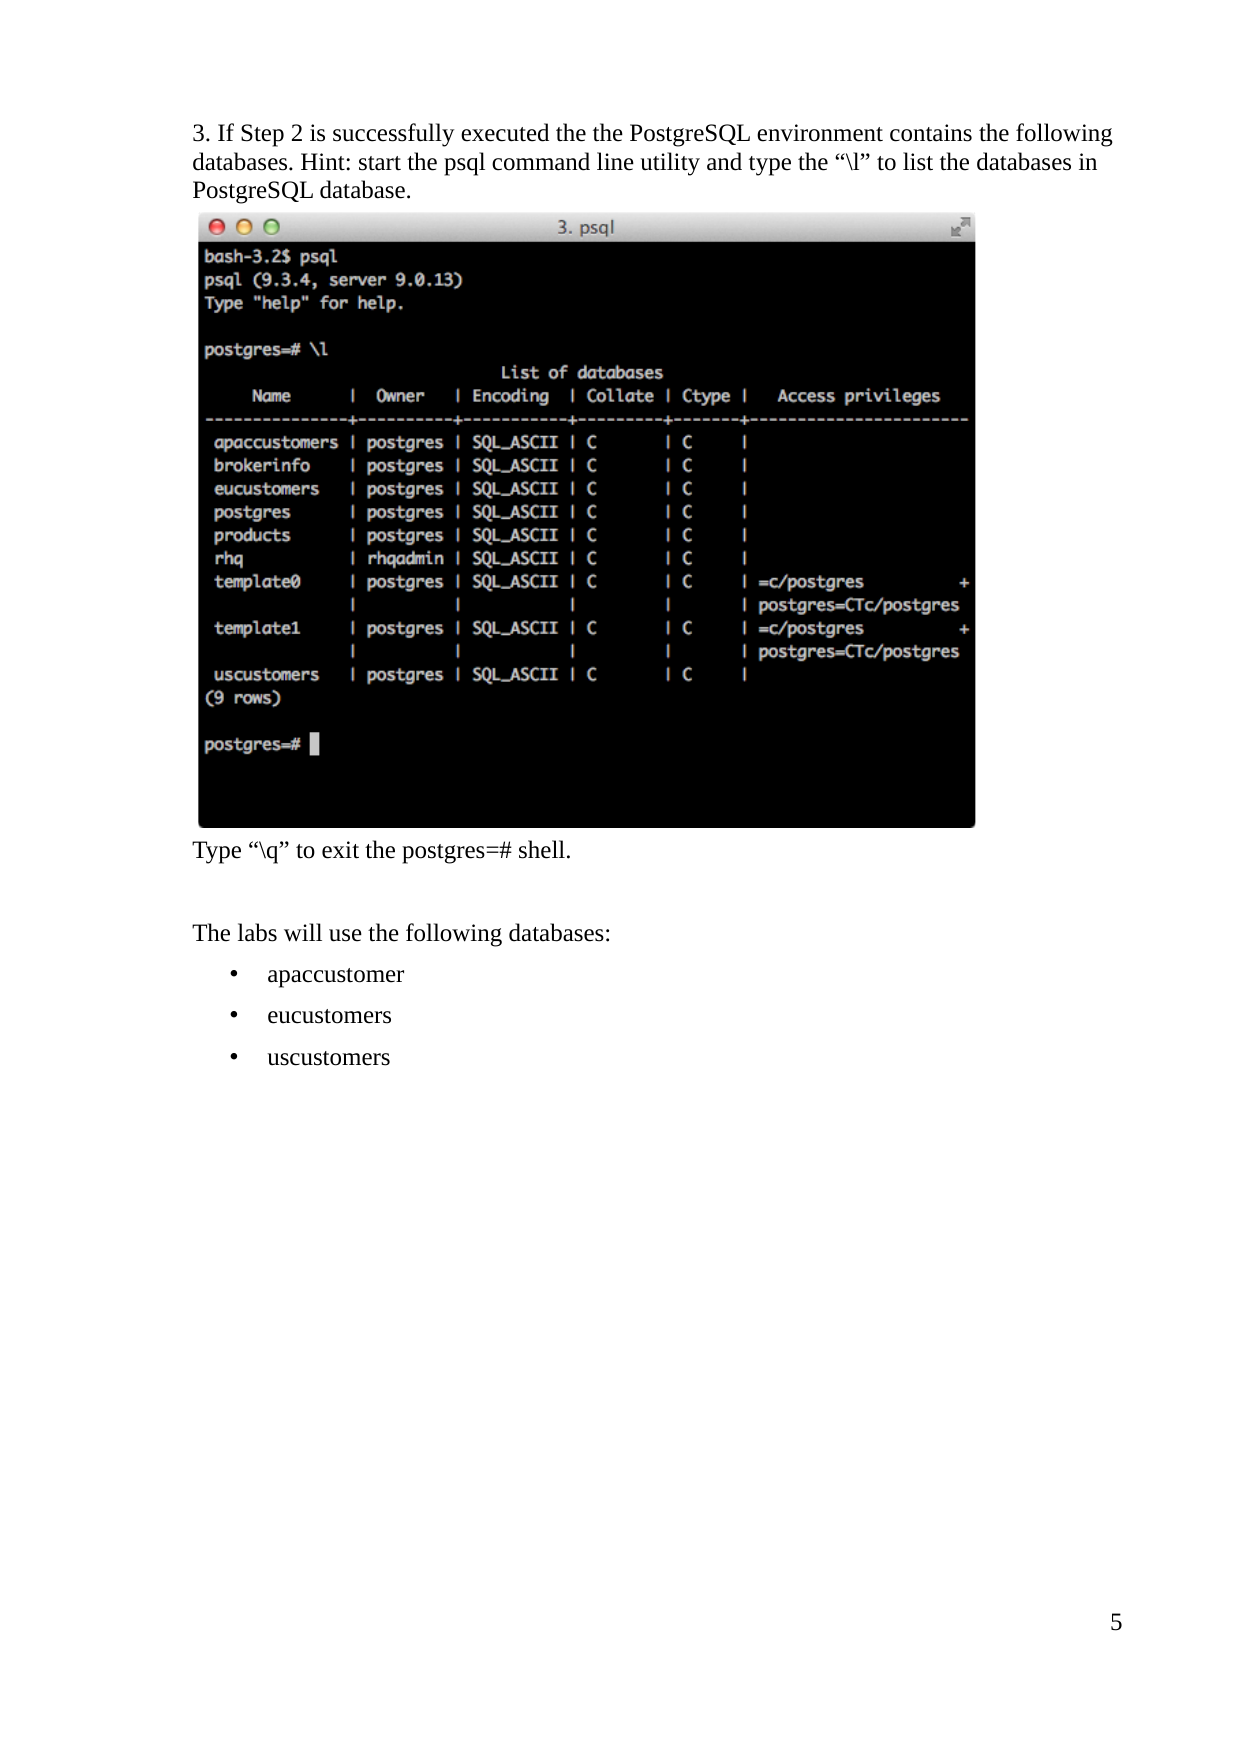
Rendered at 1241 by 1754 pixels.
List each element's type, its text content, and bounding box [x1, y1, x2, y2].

list eucustomers [229, 1001, 1122, 1029]
text Type “\q” to exit the postgres=# shell. [118, 836, 1122, 864]
text The labs will use the following databases: [118, 918, 1122, 947]
picture [198, 212, 976, 828]
text 3. If Step 2 is successfully executed the the PostgreSQL environment contains the following databases. Hint: start the psql command line utility and type the “\l” to list the databases in PostgreSQL database. [192, 118, 1122, 204]
list uscustomers [229, 1042, 1122, 1071]
list apaccustomer [229, 959, 1122, 988]
